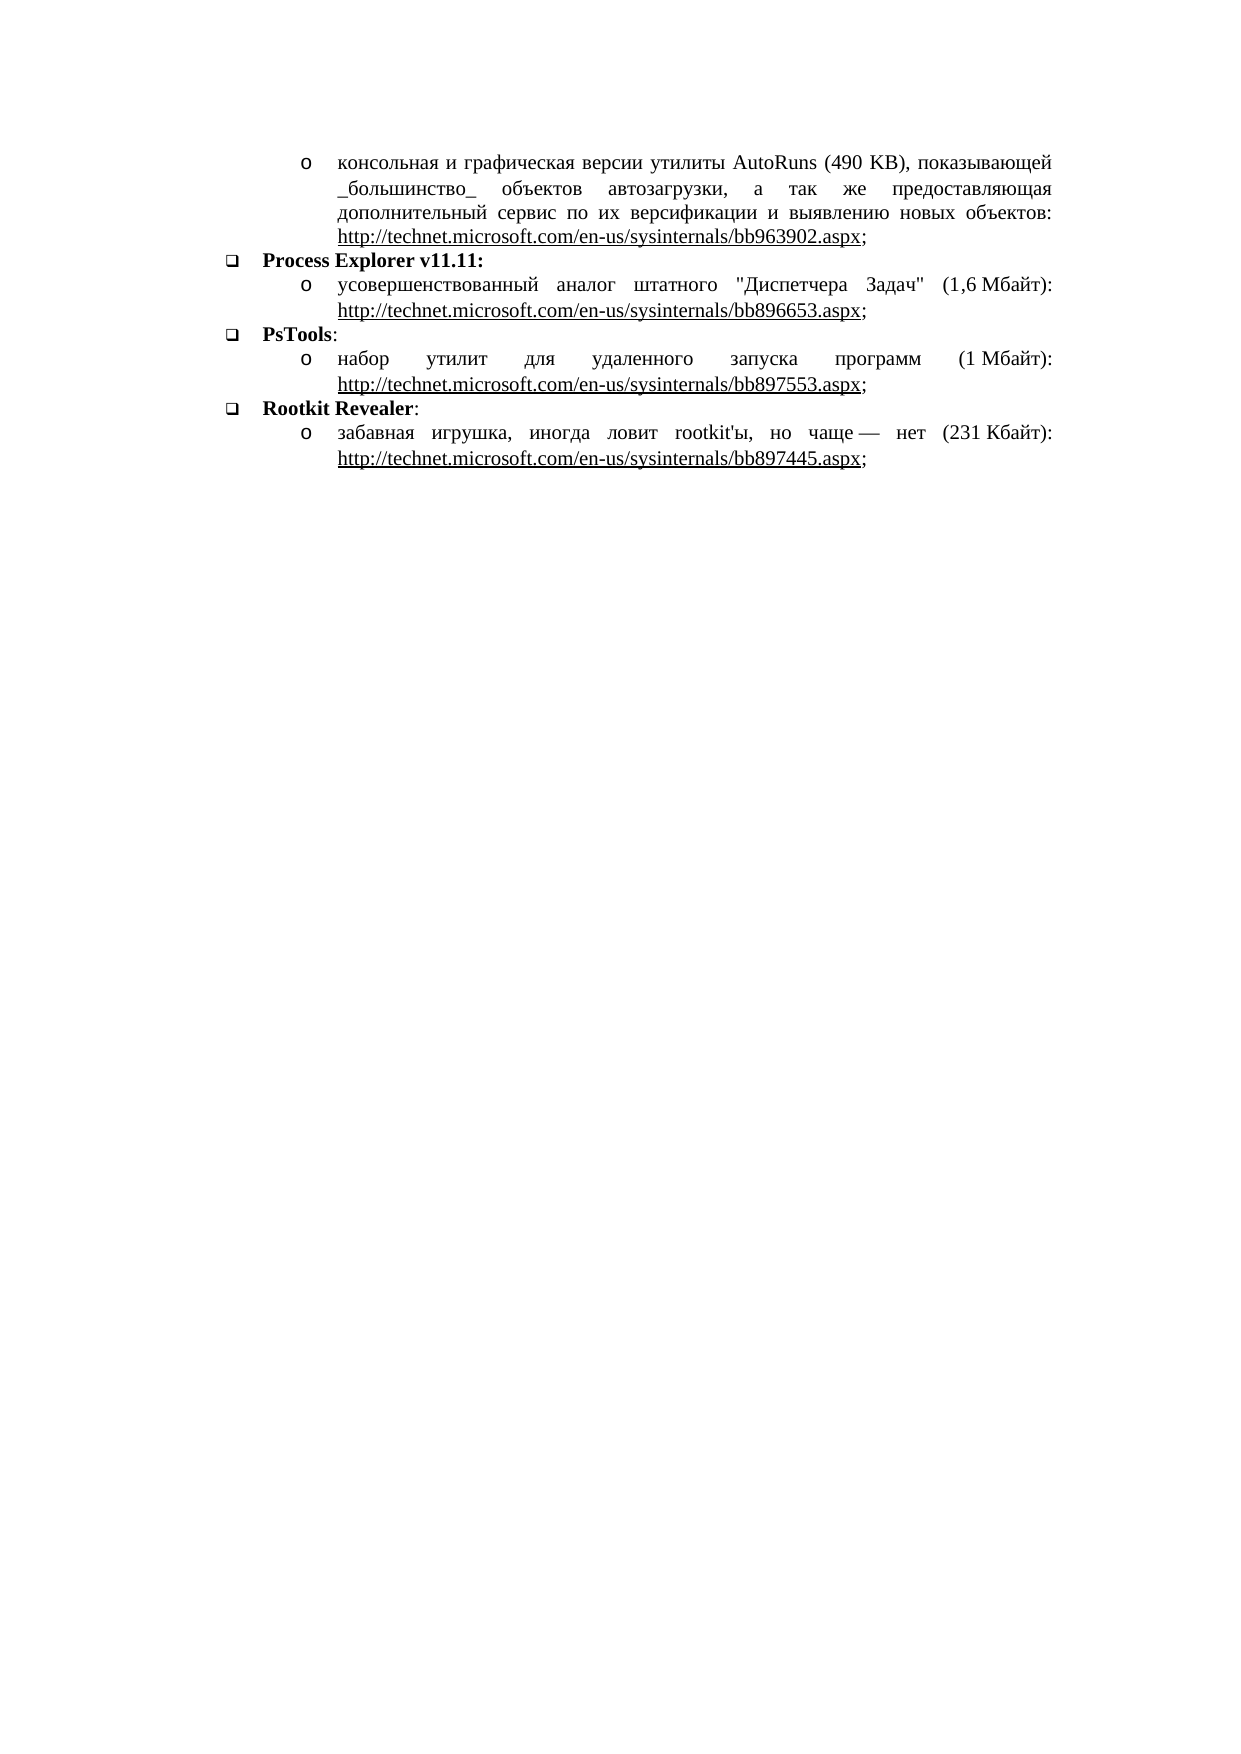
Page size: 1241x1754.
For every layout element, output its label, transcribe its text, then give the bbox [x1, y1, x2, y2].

list консольная и графическая версии утилиты AutoRuns (490 KB), показывающей _большинство_ объектов автозагрузки, а так же предоставляющая дополнительный сервис по их версификации и выявлению новых объектов: http://technet.microsoft.com/en-us/sysinternals/bb963902.aspx; [300, 150, 1053, 248]
list Process Explorer v11.11: [225, 248, 1053, 272]
list забавная игрушка, иногда ловит rootkit'ы, но чаще — нет (231 Кбайт): http://technet.microsoft.com/en-us/sysinternals/bb897445.aspx; [300, 420, 1053, 469]
list набор утилит для удаленного запуска программ (1 Мбайт): http://technet.microsoft.com/en-us/sysinternals/bb897553.aspx; [300, 346, 1053, 396]
list усовершенствованный аналог штатного "Диспетчера Задач" (1,6 Мбайт): http://technet.microsoft.com/en-us/sysinternals/bb896653.aspx; [300, 272, 1053, 322]
list Rootkit Revealer: [225, 396, 1053, 420]
list PsTools: [225, 322, 1053, 346]
